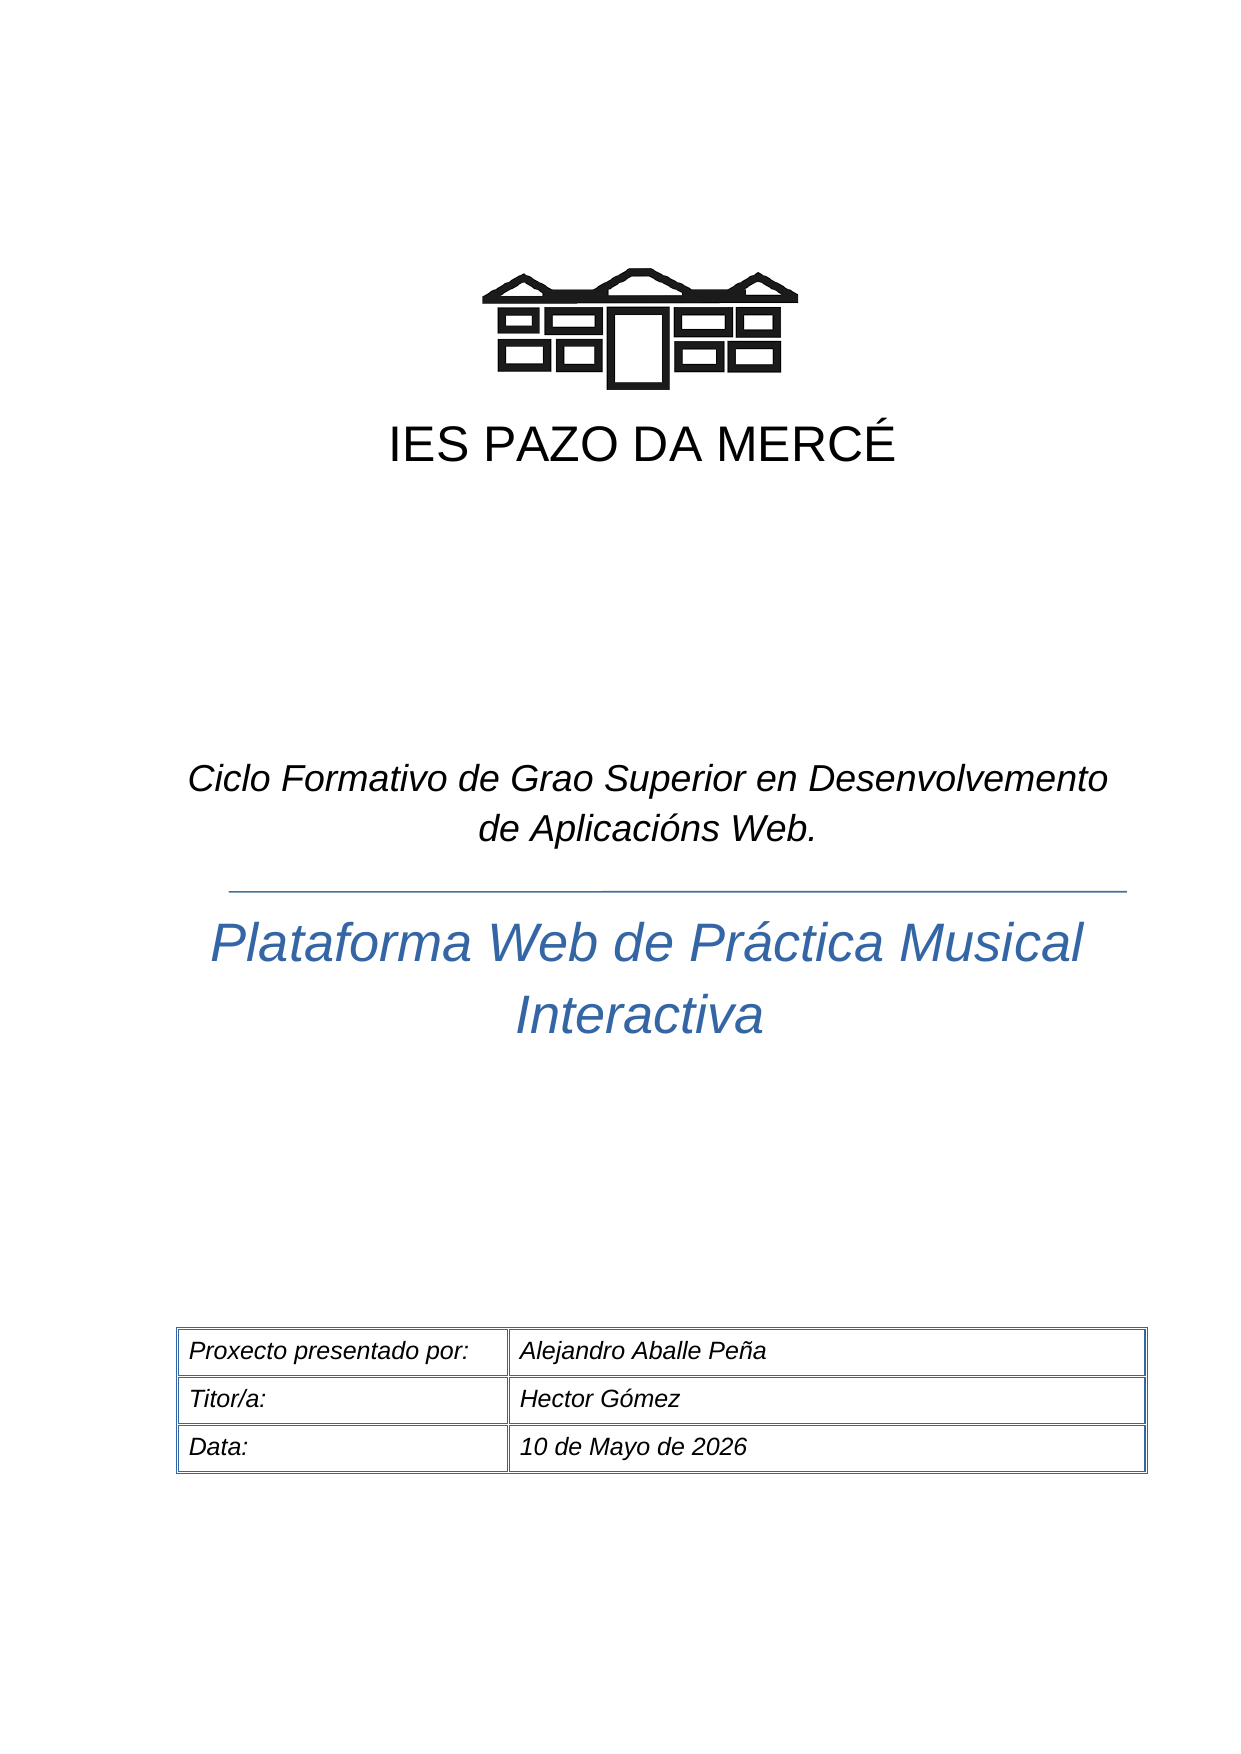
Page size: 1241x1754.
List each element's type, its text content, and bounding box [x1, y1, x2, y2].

table_header Proxecto presentado por: [179, 1330, 507, 1375]
table_cell Titor/a: [179, 1378, 507, 1423]
picture [482, 268, 799, 390]
table_header Alejandro Aballe Peña [510, 1330, 1144, 1375]
text Plataforma Web de Práctica Musical Interactiva [177, 911, 1122, 1045]
text IES PAZO DA MERCÉ [177, 414, 1122, 472]
table_cell 10 de Mayo de 2026 [510, 1426, 1144, 1471]
table_cell Data: [179, 1426, 507, 1471]
table_cell Hector Gómez [510, 1378, 1144, 1423]
text Ciclo Formativo de Grao Superior en Desenvolvemento de Aplicacións Web. [177, 756, 1122, 849]
